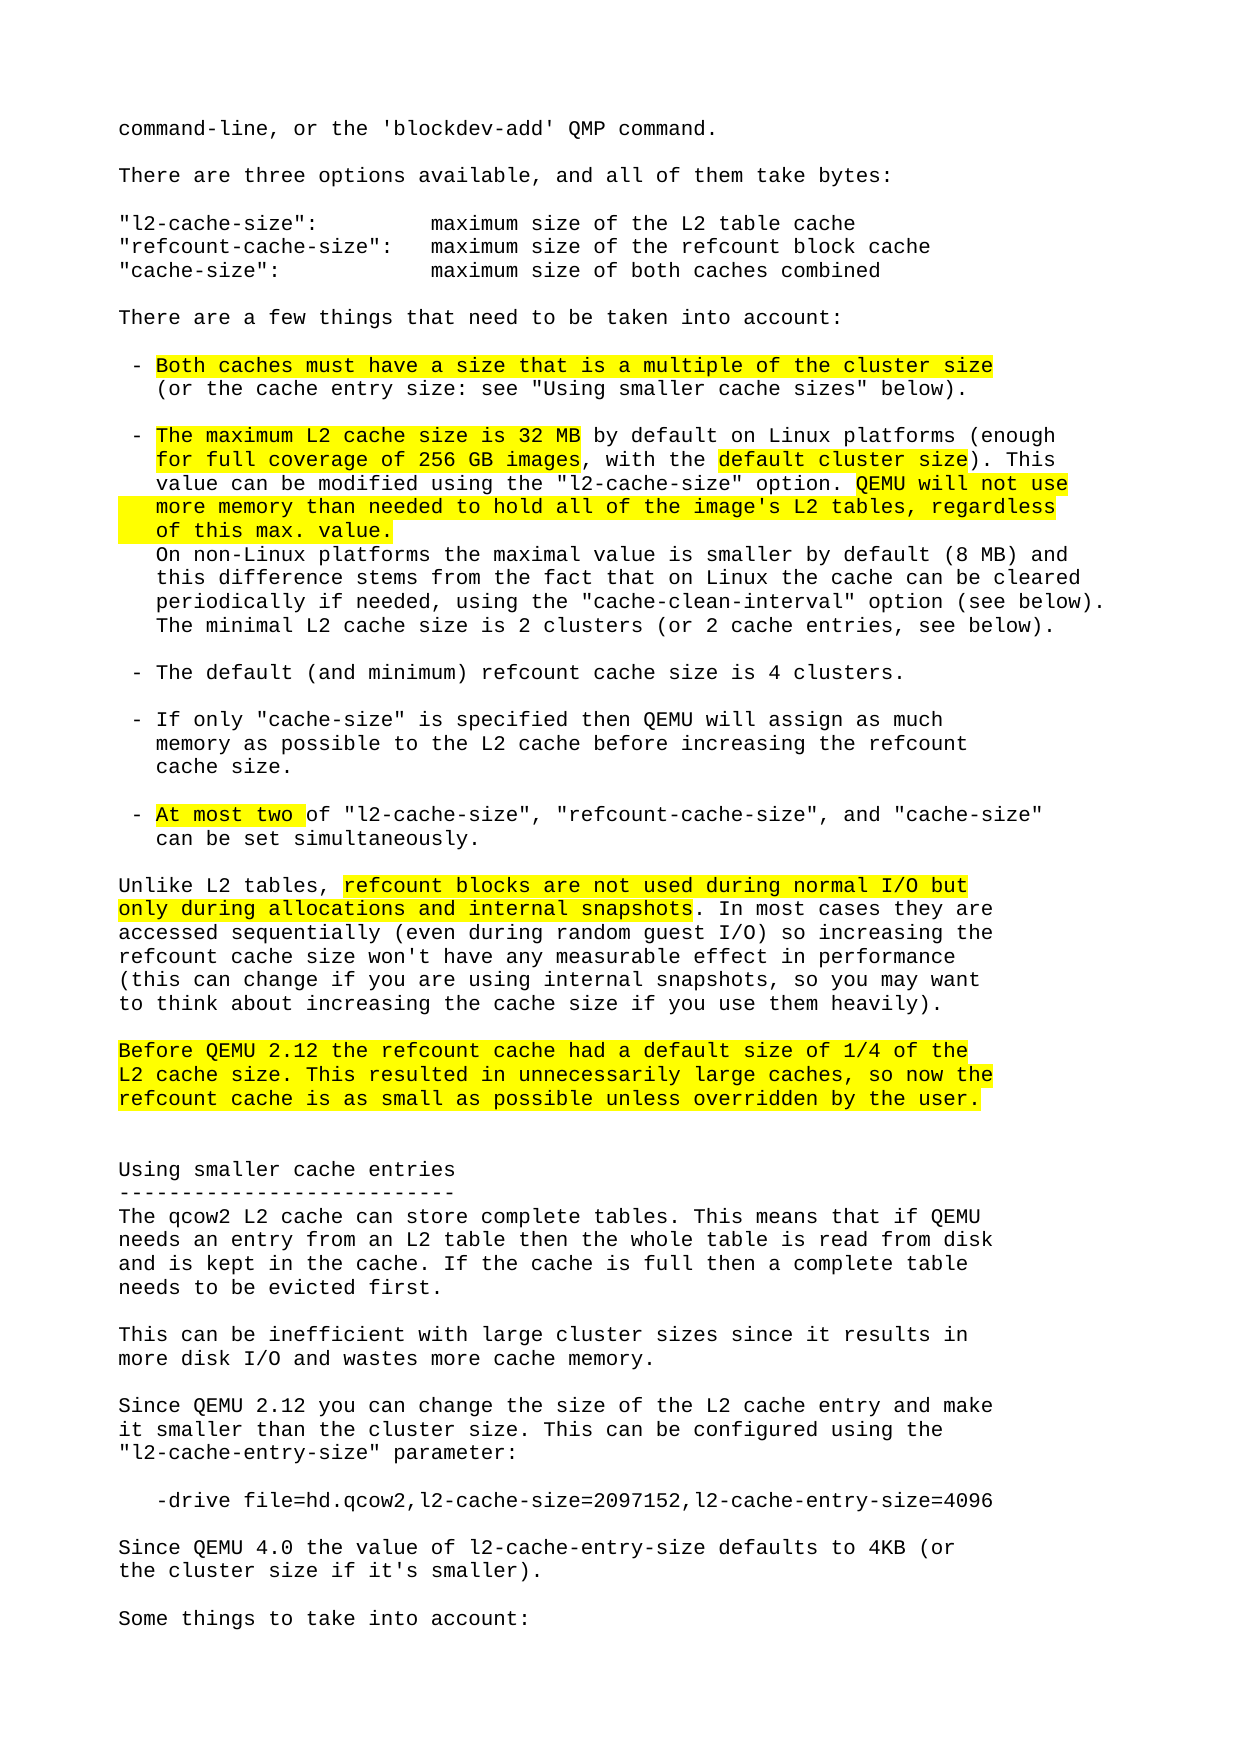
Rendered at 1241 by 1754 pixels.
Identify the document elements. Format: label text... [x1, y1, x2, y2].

text "l2-cache-entry-size" parameter: [118, 1442, 1122, 1466]
text --------------------------- [118, 1182, 1122, 1206]
text it smaller than the cluster size. This can be configured using the [118, 1419, 1122, 1442]
text Since QEMU 4.0 the value of l2-cache-entry-size defaults to 4KB (or [118, 1537, 1122, 1561]
text cache size. [118, 757, 1122, 780]
text Since QEMU 2.12 you can change the size of the L2 cache entry and make [118, 1395, 1122, 1419]
text refcount cache size won't have any measurable effect in performance [118, 946, 1122, 969]
text -drive file=hd.qcow2,l2-cache-size=2097152,l2-cache-entry-size=4096 [118, 1489, 1122, 1513]
text needs to be evicted first. [118, 1277, 1122, 1300]
text There are a few things that need to be taken into account: [118, 307, 1122, 331]
text refcount cache is as small as possible unless overridden by the user. [118, 1088, 1122, 1111]
text Using smaller cache entries [118, 1158, 1122, 1182]
text "cache-size": maximum size of both caches combined [118, 260, 1122, 284]
text this difference stems from the fact that on Linux the cache can be cleared [118, 567, 1122, 591]
text for full coverage of 256 GB images, with the default cluster size). This [118, 449, 1122, 473]
text There are three options available, and all of them take bytes: [118, 165, 1122, 189]
text (or the cache entry size: see "Using smaller cache sizes" below). [118, 378, 1122, 402]
text "l2-cache-size": maximum size of the L2 table cache [118, 213, 1122, 236]
text memory as possible to the L2 cache before increasing the refcount [118, 733, 1122, 757]
text On non-Linux platforms the maximal value is smaller by default (8 MB) and [118, 544, 1122, 567]
text value can be modified using the "l2-cache-size" option. QEMU will not use [118, 473, 1122, 496]
text - At most two of "l2-cache-size", "refcount-cache-size", and "cache-size" [118, 804, 1122, 827]
text - Both caches must have a size that is a multiple of the cluster size [118, 354, 1122, 378]
text - The maximum L2 cache size is 32 MB by default on Linux platforms (enough [118, 426, 1122, 449]
text - The default (and minimum) refcount cache size is 4 clusters. [118, 662, 1122, 686]
text command-line, or the 'blockdev-add' QMP command. [118, 118, 1122, 142]
text The qcow2 L2 cache can store complete tables. This means that if QEMU [118, 1206, 1122, 1229]
text more disk I/O and wastes more cache memory. [118, 1348, 1122, 1371]
text of this max. value. [118, 520, 1122, 544]
text This can be inefficient with large cluster sizes since it results in [118, 1324, 1122, 1348]
text the cluster size if it's smaller). [118, 1561, 1122, 1584]
text L2 cache size. This resulted in unnecessarily large caches, so now the [118, 1064, 1122, 1088]
text "refcount-cache-size": maximum size of the refcount block cache [118, 236, 1122, 260]
text accessed sequentially (even during random guest I/O) so increasing the [118, 922, 1122, 946]
text Unlike L2 tables, refcount blocks are not used during normal I/O but [118, 875, 1122, 898]
text - If only "cache-size" is specified then QEMU will assign as much [118, 709, 1122, 733]
text only during allocations and internal snapshots. In most cases they are [118, 898, 1122, 922]
text and is kept in the cache. If the cache is full then a complete table [118, 1253, 1122, 1277]
text periodically if needed, using the "cache-clean-interval" option (see below). [118, 591, 1122, 615]
text (this can change if you are using internal snapshots, so you may want [118, 969, 1122, 993]
text to think about increasing the cache size if you use them heavily). [118, 993, 1122, 1017]
text more memory than needed to hold all of the image's L2 tables, regardless [118, 496, 1122, 520]
text can be set simultaneously. [118, 827, 1122, 851]
text needs an entry from an L2 table then the whole table is read from disk [118, 1229, 1122, 1253]
text Before QEMU 2.12 the refcount cache had a default size of 1/4 of the [118, 1040, 1122, 1064]
text The minimal L2 cache size is 2 clusters (or 2 cache entries, see below). [118, 615, 1122, 638]
text Some things to take into account: [118, 1608, 1122, 1631]
